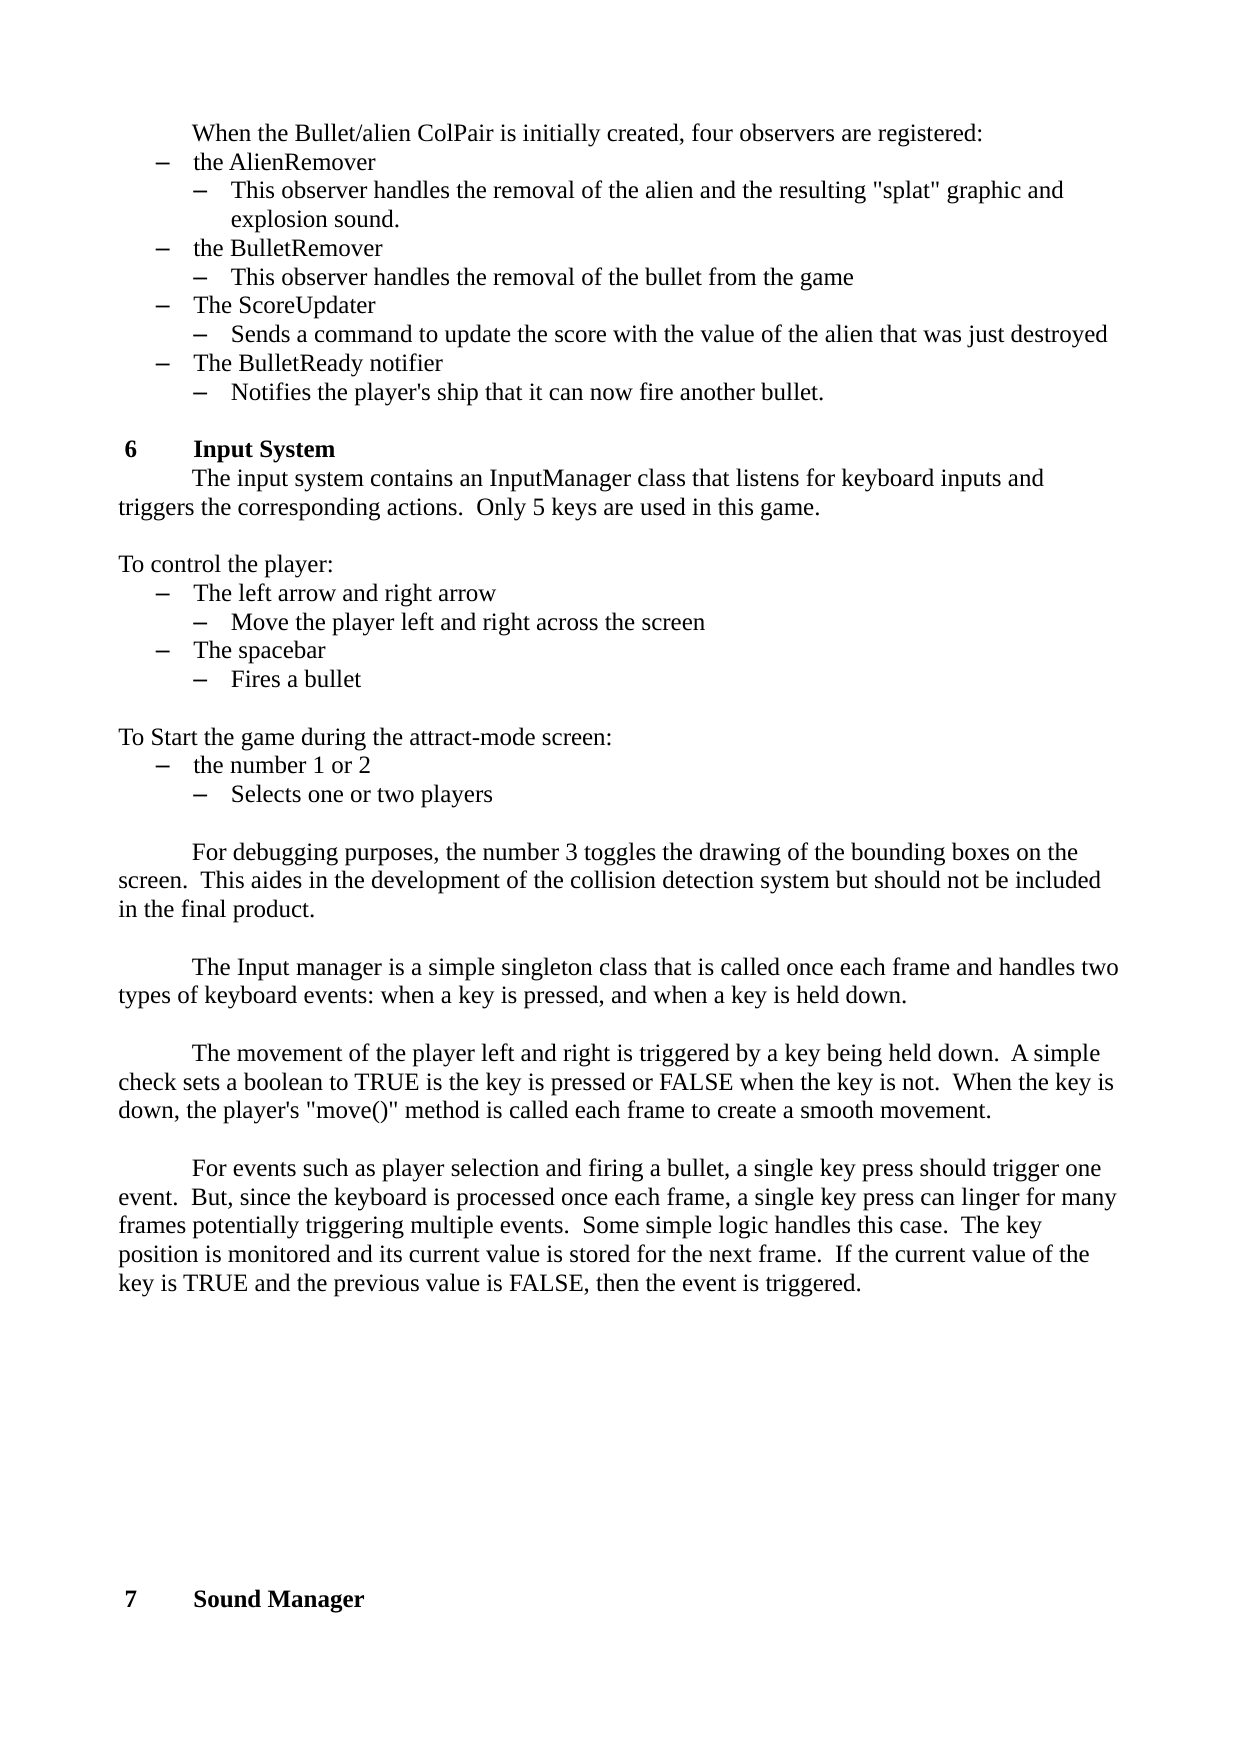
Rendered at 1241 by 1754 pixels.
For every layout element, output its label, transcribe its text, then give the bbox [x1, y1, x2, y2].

list The spacebar [156, 636, 1122, 664]
text For debugging purposes, the number 3 toggles the drawing of the bounding boxes on the screen. This aides in the development of the collision detection system but should not be included in the final product. [118, 837, 1122, 923]
text The movement of the player left and right is triggered by a key being held down. A simple check sets a boolean to TRUE is the key is pressed or FALSE when the key is not. When the key is down, the player's "move()" method is called each frame to create a smooth movement. [118, 1038, 1122, 1124]
list The ScoreUpdater [156, 291, 1122, 319]
text To Start the game during the attract-mode screen: [118, 722, 1122, 751]
list the number 1 or 2 [156, 751, 1122, 779]
list Sends a command to update the score with the value of the alien that was just destroyed [193, 319, 1122, 348]
list Input System [118, 434, 1122, 463]
list the AlienRemover [156, 147, 1122, 176]
list Notifies the player's ship that it can now fire another bullet. [193, 377, 1122, 406]
list This observer handles the removal of the alien and the resulting "splat" graphic and explosion sound. [193, 176, 1122, 233]
text The input system contains an InputManager class that listens for keyboard inputs and triggers the corresponding actions. Only 5 keys are used in this game. [118, 463, 1122, 521]
text To control the player: [118, 549, 1122, 578]
list Fires a bullet [193, 664, 1122, 693]
list The BulletReady notifier [156, 348, 1122, 377]
list Sound Manager [118, 1584, 1122, 1613]
list The left arrow and right arrow [156, 578, 1122, 607]
list Selects one or two players [193, 779, 1122, 808]
text For events such as player selection and firing a bullet, a single key press should trigger one event. But, since the keyboard is processed once each frame, a single key press can linger for many frames potentially triggering multiple events. Some simple logic handles this case. The key position is monitored and its current value is stored for the next frame. If the current value of the key is TRUE and the previous value is FALSE, then the event is triggered. [118, 1153, 1122, 1297]
list the BulletRemover [156, 233, 1122, 262]
list This observer handles the removal of the bullet from the game [193, 262, 1122, 291]
text The Input manager is a simple singleton class that is called once each frame and handles two types of keyboard events: when a key is pressed, and when a key is held down. [118, 952, 1122, 1009]
list Move the player left and right across the screen [193, 607, 1122, 636]
text When the Bullet/alien ColPair is initially created, four observers are registered: [118, 118, 1122, 147]
